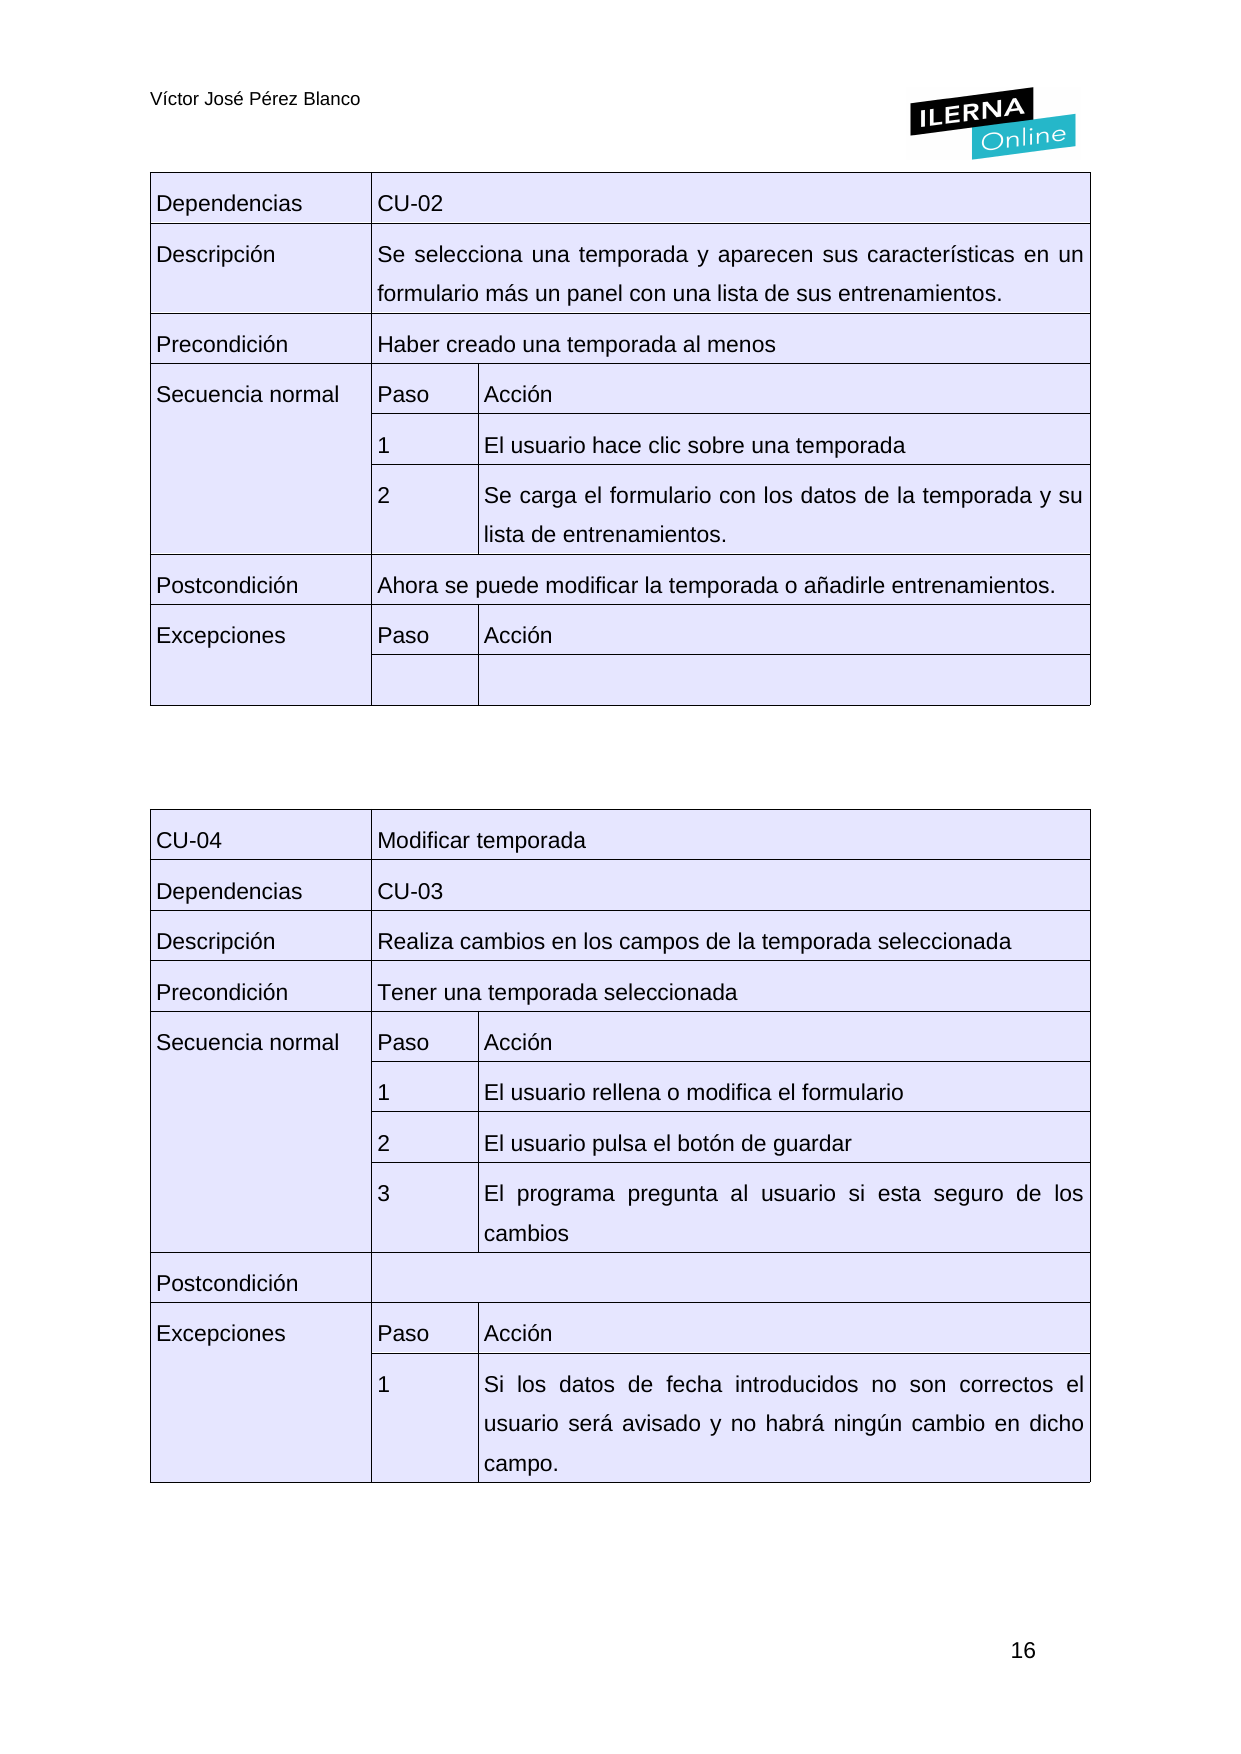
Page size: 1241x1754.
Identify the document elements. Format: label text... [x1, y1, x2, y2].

table_header Modificar temporada [372, 810, 1090, 859]
table_cell Precondición [151, 961, 371, 1011]
picture [905, 87, 1082, 160]
table_cell Acción [479, 1303, 1090, 1352]
table_cell 3 [372, 1163, 478, 1252]
table_cell El programa pregunta al usuario si esta seguro de los cambios [479, 1163, 1090, 1252]
table_cell El usuario hace clic sobre una temporada [479, 414, 1090, 464]
table_cell Haber creado una temporada al menos [372, 314, 1090, 363]
table_cell 1 [372, 414, 478, 464]
table_cell CU-03 [372, 860, 1090, 910]
table_cell Secuencia normal [151, 1012, 371, 1252]
table_cell Acción [479, 364, 1090, 413]
table_cell El usuario pulsa el botón de guardar [479, 1112, 1090, 1162]
table_cell Secuencia normal [151, 364, 371, 553]
table_cell Paso [372, 605, 478, 654]
table_cell Excepciones [151, 1303, 371, 1482]
table_cell El usuario rellena o modifica el formulario [479, 1062, 1090, 1111]
table_cell Paso [372, 1303, 478, 1352]
table_cell CU-02 [372, 173, 1090, 222]
table_cell [479, 655, 1090, 705]
table_cell 2 [372, 1112, 478, 1162]
table_header CU-04 [151, 810, 371, 859]
table_cell Acción [479, 605, 1090, 654]
table_cell Excepciones [151, 605, 371, 705]
table_cell Realiza cambios en los campos de la temporada seleccionada [372, 911, 1090, 960]
table_cell Tener una temporada seleccionada [372, 961, 1090, 1011]
table_cell Paso [372, 1012, 478, 1061]
table_cell 2 [372, 465, 478, 553]
table_cell [372, 1253, 1090, 1302]
table_cell Ahora se puede modificar la temporada o añadirle entrenamientos. [372, 555, 1090, 604]
table_cell Paso [372, 364, 478, 413]
table_cell Precondición [151, 314, 371, 363]
table_cell Postcondición [151, 1253, 371, 1302]
table_cell Postcondición [151, 555, 371, 604]
table_cell Si los datos de fecha introducidos no son correctos el usuario será avisado y no habrá ningún cambio en dicho campo. [479, 1354, 1090, 1482]
table_cell 1 [372, 1062, 478, 1111]
table_cell Descripción [151, 224, 371, 312]
table_cell 1 [372, 1354, 478, 1482]
table_cell Descripción [151, 911, 371, 960]
table_cell [372, 655, 478, 705]
table_cell Dependencias [151, 173, 371, 222]
table_cell Se selecciona una temporada y aparecen sus características en un formulario más un panel con una lista de sus entrenamientos. [372, 224, 1090, 312]
table_cell Se carga el formulario con los datos de la temporada y su lista de entrenamientos. [479, 465, 1090, 553]
table_cell Acción [479, 1012, 1090, 1061]
table_cell Dependencias [151, 860, 371, 910]
